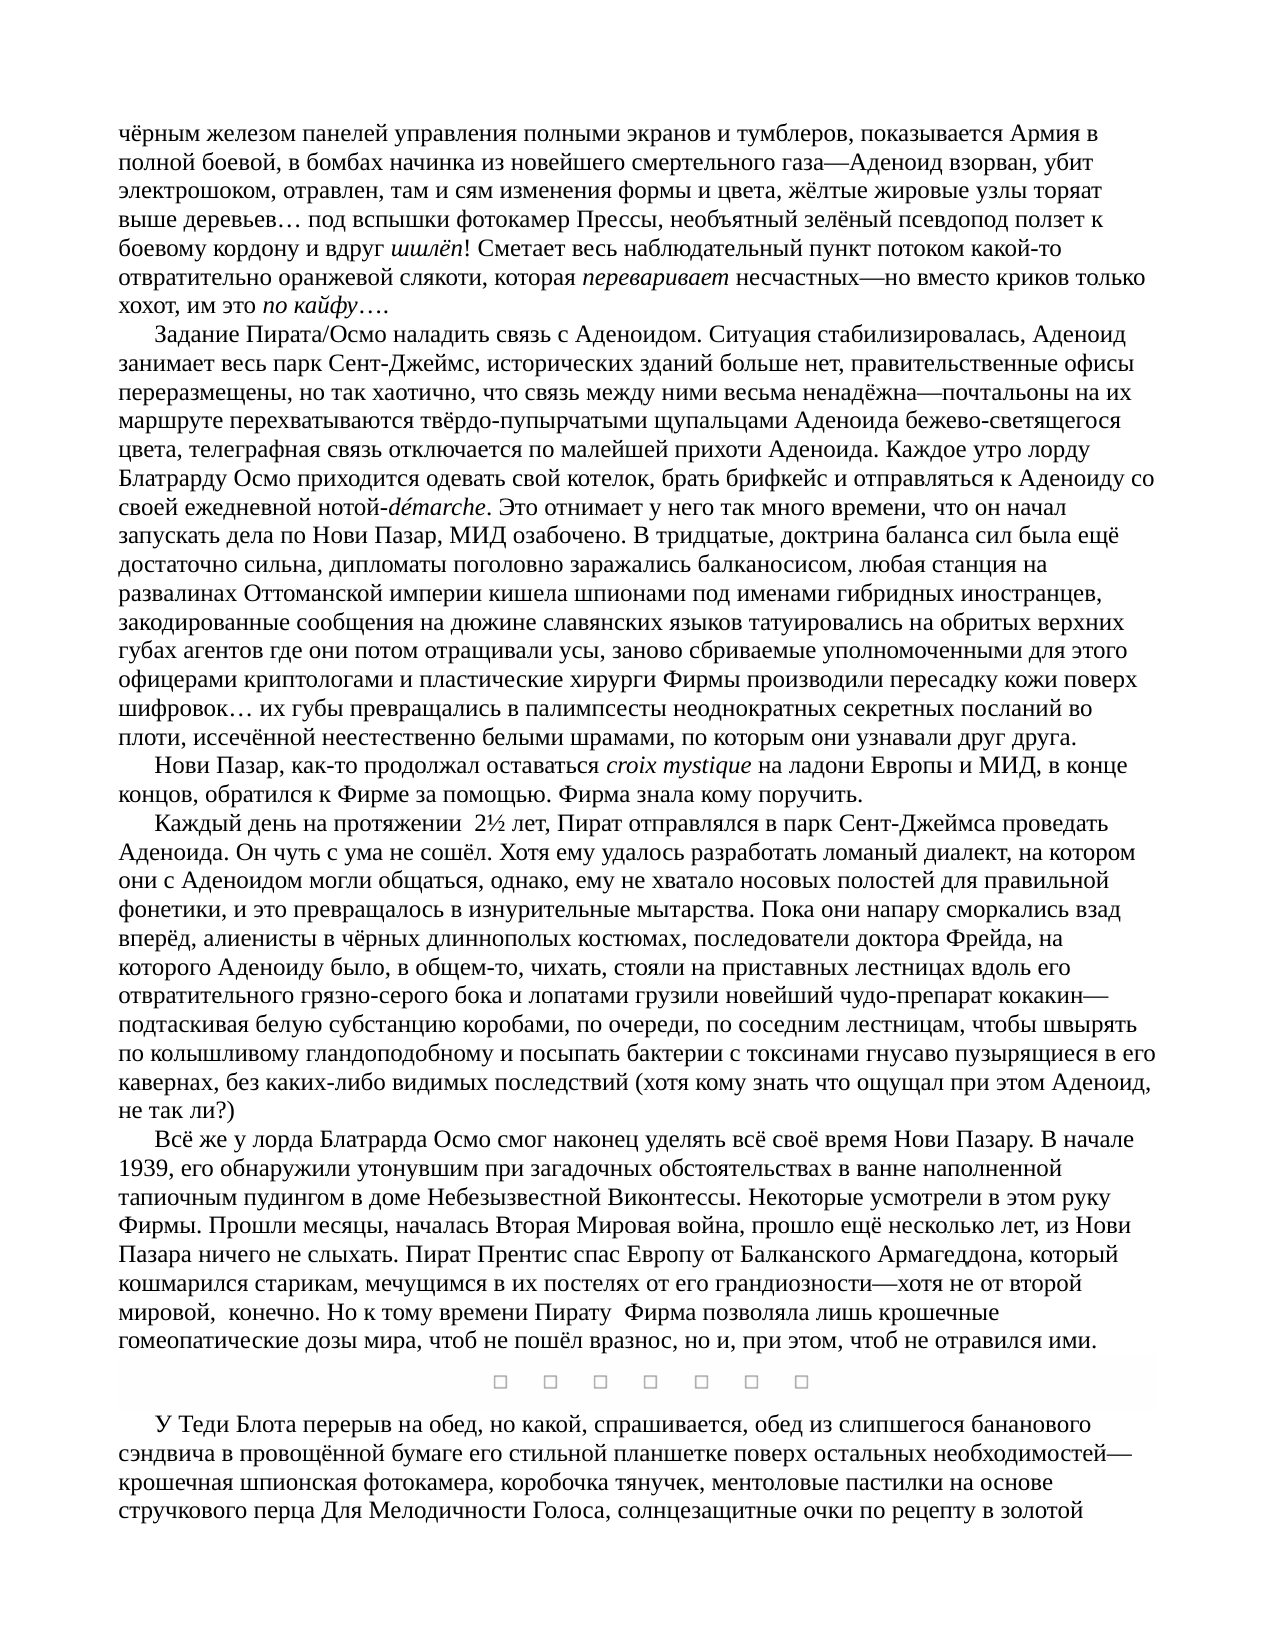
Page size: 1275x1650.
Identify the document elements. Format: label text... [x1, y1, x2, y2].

text Нови Пазар, как-то продолжал оставаться croix mystique на ладони Европы и МИД, в конце концов, обратился к Фирме за помощью. Фирма знала кому поручить. [118, 751, 1157, 808]
text У Теди Блота перерыв на обед, но какой, спрашивается, обед из слипшегося бананового сэндвича в провощённой бумаге его стильной планшетке поверх остальных необходимостей—крошечная шпионская фотокамера, коробочка тянучек, ментоловые пастилки на основе стручкового перца Для Мелодичности Голоса, солнцезащитные очки по рецепту в золотой [118, 1410, 1157, 1524]
text Всё же у лорда Блатрарда Осмо смог наконец уделять всё своё время Нови Пазару. В начале 1939, его обнаружили утонувшим при загадочных обстоятельствах в ванне наполненной тапиочным пудингом в доме Небезызвестной Виконтессы. Некоторые усмотрели в этом руку Фирмы. Прошли месяцы, началась Вторая Мировая война, прошло ещё несколько лет, из Нови Пазара ничего не слыхать. Пират Прентис спас Европу от Балканского Армагеддона, который кошмарился старикам, мечущимся в их постелях от его грандиозности—хотя не от второй мировой, конечно. Но к тому времени Пирату Фирма позволяла лишь крошечные гомеопатические дозы мира, чтоб не пошёл вразнос, но и, при этом, чтоб не отравился ими. [118, 1124, 1157, 1354]
text Каждый день на протяжении 2½ лет, Пират отправлялся в парк Сент-Джеймса проведать Аденоида. Он чуть с ума не сошёл. Хотя ему удалось разработать ломаный диалект, на котором они с Аденоидом могли общаться, однако, ему не хватало носовых полостей для правильной фонетики, и это превращалось в изнурительные мытарства. Пока они напару сморкались взад вперёд, алиенисты в чёрных длиннополых костюмах, последователи доктора Фрейда, на которого Аденоиду было, в общем-то, чихать, стояли на приставных лестницах вдоль его отвратительного грязно-серого бока и лопатами грузили новейший чудо-препарат кокакин—подтаскивая белую субстанцию коробами, по очереди, по соседним лестницам, чтобы швырять по колышливому гландоподобному и посыпать бактерии с токсинами гнусаво пузырящиеся в его кавернах, без каких-либо видимых последствий (хотя кому знать что ощущал при этом Аденоид, не так ли?) [118, 808, 1157, 1124]
picture [118, 1354, 1157, 1410]
text чёрным железом панелей управления полными экранов и тумблеров, показывается Армия в полной боевой, в бомбах начинка из новейшего смертельного газа—Аденоид взорван, убит электрошоком, отравлен, там и сям изменения формы и цвета, жёлтые жировые узлы торяат выше деревьев… под вспышки фотокамер Прессы, необъятный зелёный псевдопод ползет к боевому кордону и вдруг шшлёп! Сметает весь наблюдательный пункт потоком какой-то отвратительно оранжевой слякоти, которая переваривает несчастных—но вместо криков только хохот, им это по кайфу…. [118, 118, 1157, 319]
text Задание Пирата/Осмо наладить связь с Аденоидом. Ситуация стабилизировалась, Аденоид занимает весь парк Сент-Джеймс, исторических зданий больше нет, правительственные офисы переразмещены, но так хаотично, что связь между ними весьма ненадёжна—почтальоны на их маршруте перехватываются твёрдо-пупырчатыми щупальцами Аденоида бежево-светящегося цвета, телеграфная связь отключается по малейшей прихоти Аденоида. Каждое утро лорду Блатрарду Осмо приходится одевать свой котелок, брать брифкейс и отправляться к Аденоиду со своей ежедневной нотой-démarche. Это отнимает у него так много времени, что он начал запускать дела по Нови Пазар, МИД озабочено. В тридцатые, доктрина баланса сил была ещё достаточно сильна, дипломаты поголовно заражались балканосисом, любая станция на развалинах Оттоманской империи кишела шпионами под именами гибридных иностранцев, закодированные сообщения на дюжине славянских языков татуировались на обритых верхних губах агентов где они потом отращивали усы, заново сбриваемые уполномоченными для этого офицерами криптологами и пластические хирурги Фирмы производили пересадку кожи поверх шифровок… их губы превращались в палимпсесты неоднократных секретных посланий во плоти, иссечённой неестественно белыми шрамами, по которым они узнавали друг друга. [118, 319, 1157, 751]
